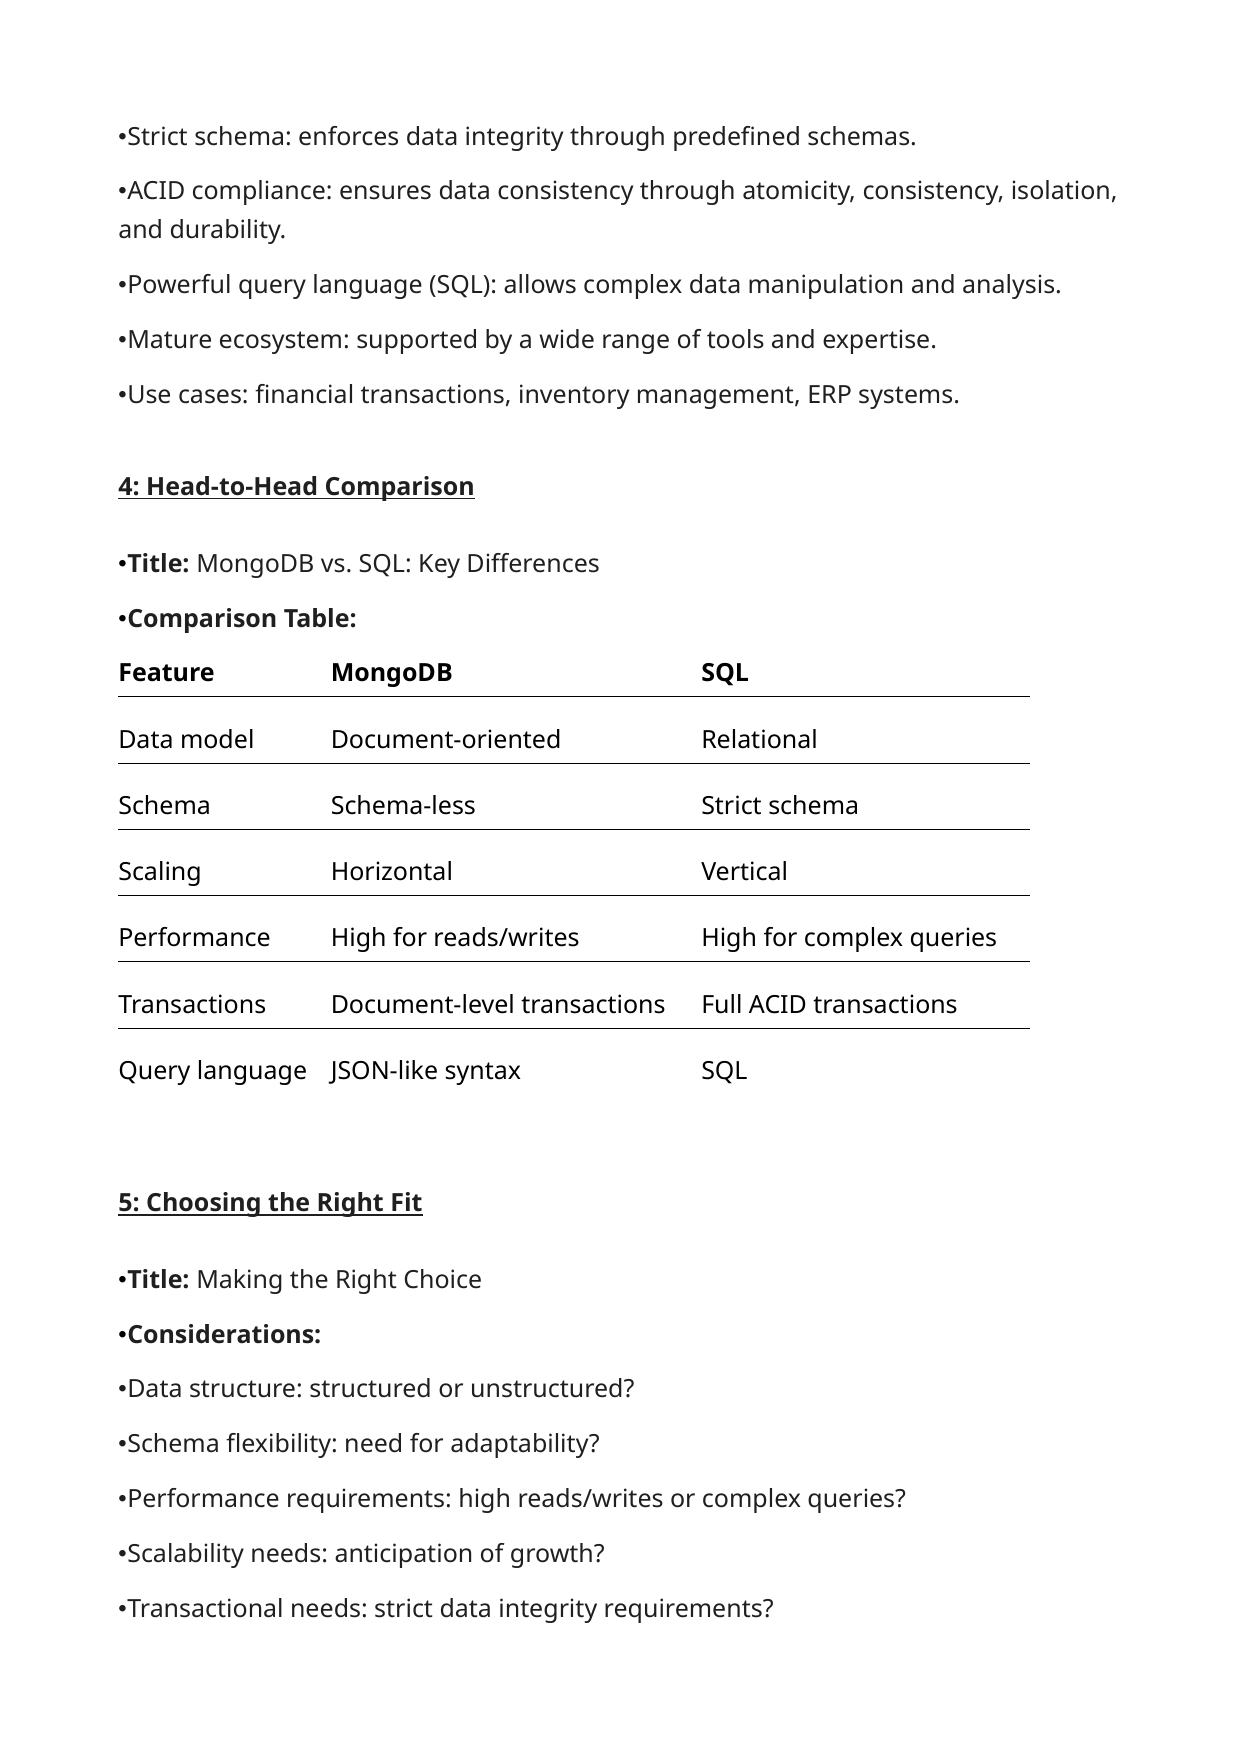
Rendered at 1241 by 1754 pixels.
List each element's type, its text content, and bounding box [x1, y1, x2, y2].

table_cell Horizontal [331, 830, 701, 895]
table_cell Full ACID transactions [701, 962, 1030, 1027]
list Title: Making the Right Choice [118, 1262, 1122, 1296]
table_header Feature [118, 655, 331, 696]
table_header MongoDB [331, 655, 701, 696]
table_cell Transactions [118, 962, 331, 1027]
list Transactional needs: strict data integrity requirements? [118, 1590, 1122, 1624]
text 4: Head-to-Head Comparison [118, 469, 1122, 503]
table_cell SQL [701, 1029, 1030, 1094]
list Powerful query language (SQL): allows complex data manipulation and analysis. [118, 267, 1122, 301]
list Use cases: financial transactions, inventory management, ERP systems. [118, 376, 1122, 411]
table_cell Vertical [701, 830, 1030, 895]
table_cell Document-oriented [331, 697, 701, 762]
table_cell Document-level transactions [331, 962, 701, 1027]
text 5: Choosing the Right Fit [118, 1185, 1122, 1219]
table_cell Performance [118, 896, 331, 961]
list Comparison Table: [118, 600, 1122, 634]
list Performance requirements: high reads/writes or complex queries? [118, 1481, 1122, 1515]
table_cell Schema-less [331, 764, 701, 829]
list ACID compliance: ensures data consistency through atomicity, consistency, isolation, and durability. [118, 173, 1122, 246]
table_cell High for complex queries [701, 896, 1030, 961]
list Mature ecosystem: supported by a wide range of tools and expertise. [118, 322, 1122, 356]
list Strict schema: enforces data integrity through predefined schemas. [118, 118, 1122, 152]
list Scalability needs: anticipation of growth? [118, 1536, 1122, 1569]
list Schema flexibility: need for adaptability? [118, 1426, 1122, 1460]
table_header SQL [701, 655, 1030, 696]
table_cell Query language [118, 1029, 331, 1094]
table_cell Strict schema [701, 764, 1030, 829]
table_cell Data model [118, 697, 331, 762]
table_cell Schema [118, 764, 331, 829]
table_cell High for reads/writes [331, 896, 701, 961]
list Title: MongoDB vs. SQL: Key Differences [118, 545, 1122, 579]
table_cell Relational [701, 697, 1030, 762]
list Considerations: [118, 1316, 1122, 1350]
table_cell JSON-like syntax [331, 1029, 701, 1094]
list Data structure: structured or unstructured? [118, 1371, 1122, 1405]
table_cell Scaling [118, 830, 331, 895]
